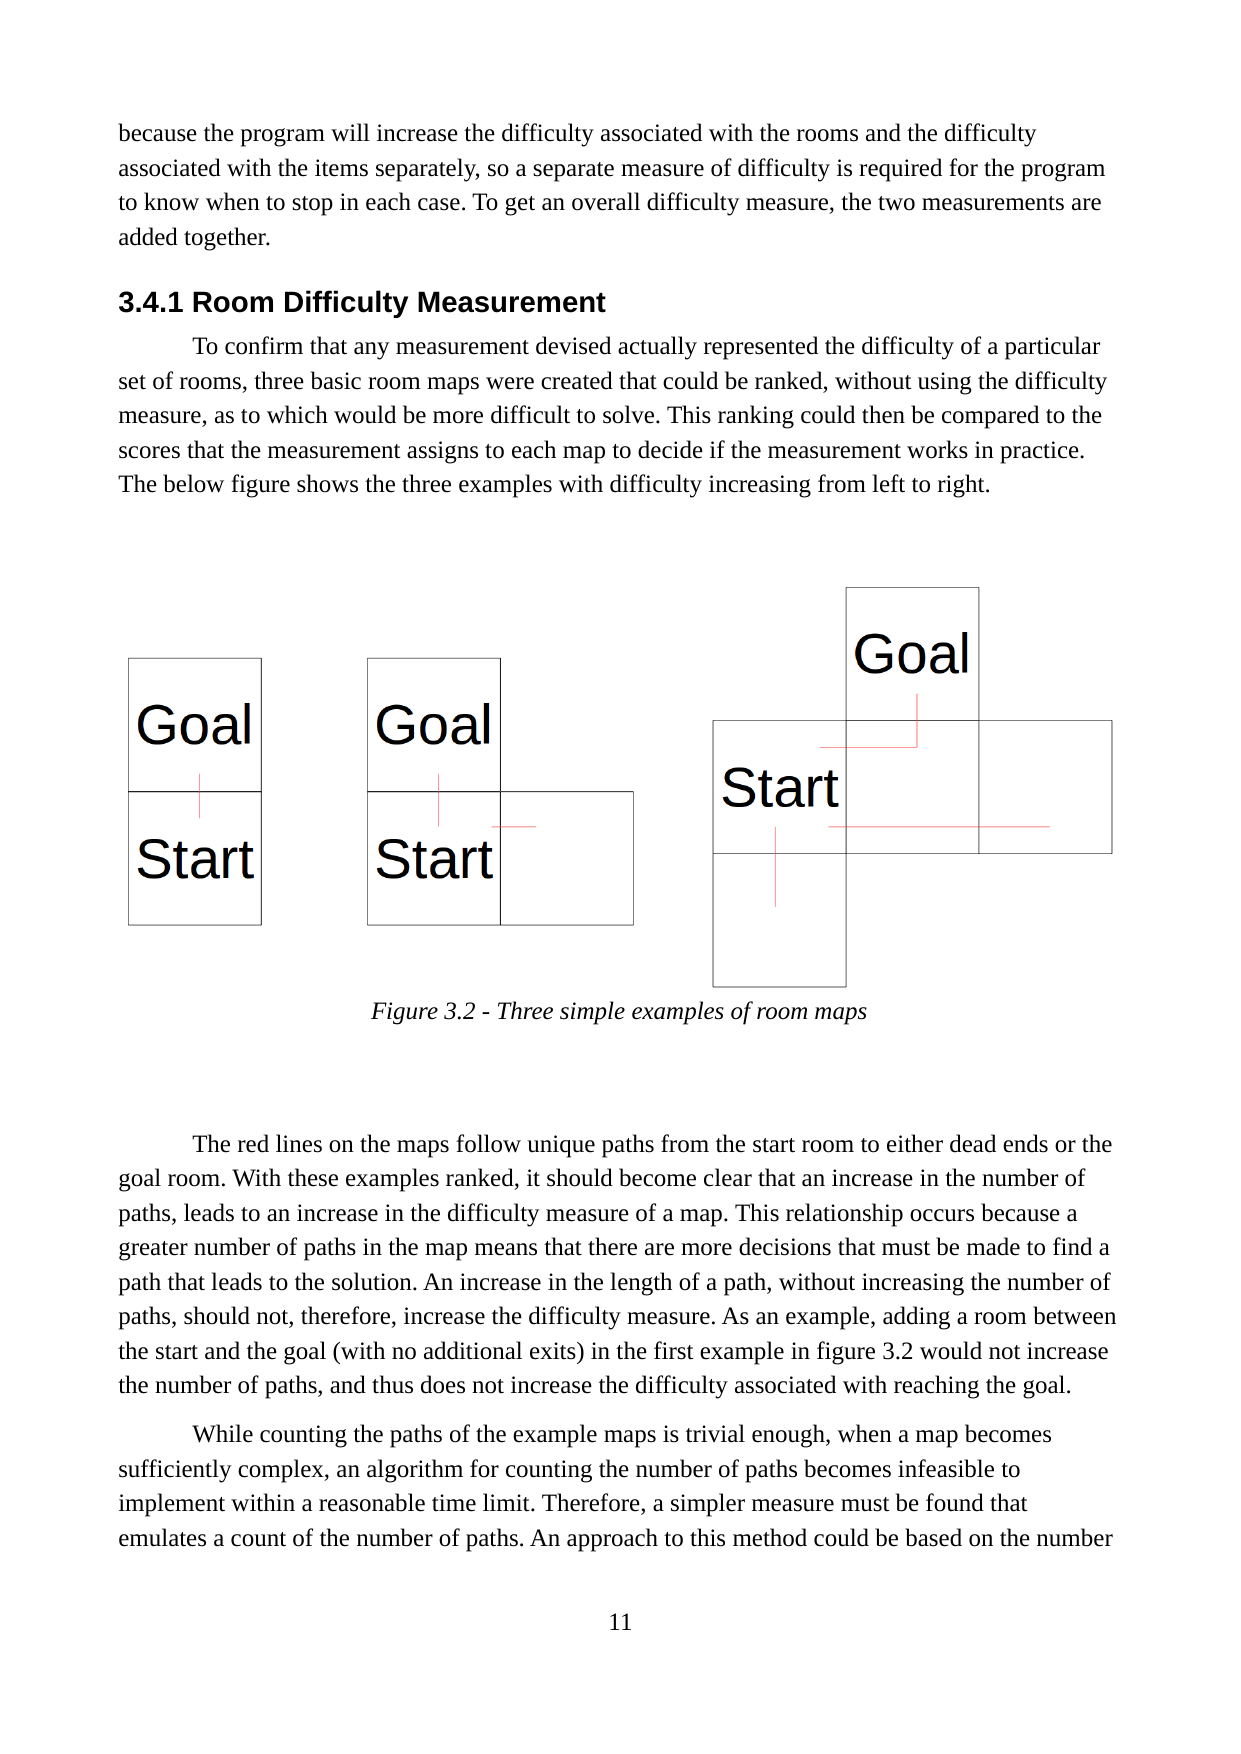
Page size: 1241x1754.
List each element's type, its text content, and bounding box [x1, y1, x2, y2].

text The red lines on the maps follow unique paths from the start room to either dead ends or the goal room. With these examples ranked, it should become clear that an increase in the number of paths, leads to an increase in the difficulty measure of a map. This relationship occurs because a greater number of paths in the map means that there are more decisions that must be made to find a path that leads to the solution. An increase in the length of a path, without increasing the number of paths, should not, therefore, increase the difficulty measure. As an example, adding a room between the start and the goal (with no additional exits) in the first example in figure 3.2 would not increase the number of paths, and thus does not increase the difficulty associated with reaching the goal. [118, 1129, 1122, 1399]
text because the program will increase the difficulty associated with the rooms and the difficulty associated with the items separately, so a separate measure of difficulty is required for the program to know when to stop in each case. To get an overall difficulty measure, the two measurements are added together. [118, 118, 1122, 250]
text To confirm that any measurement devised actually represented the difficulty of a particular set of rooms, three basic room maps were created that could be ranked, without using the difficulty measure, as to which would be more difficult to solve. This ranking could then be compared to the scores that the measurement assigns to each map to decide if the measurement works in practice. The below figure shows the three examples with difficulty increasing from left to right. [118, 331, 1122, 498]
subtitle 3.4.1 Room Difficulty Measurement [118, 285, 1122, 319]
text While counting the paths of the example maps is trivial enough, when a map becomes sufficiently complex, an algorithm for counting the number of paths becomes infeasible to implement within a reasonable time limit. Therefore, a simpler measure must be found that emulates a count of the number of paths. An approach to this method could be based on the number [118, 1419, 1122, 1551]
picture [118, 580, 1123, 997]
text Figure 3.2 - Three simple examples of room maps [118, 997, 1122, 1025]
